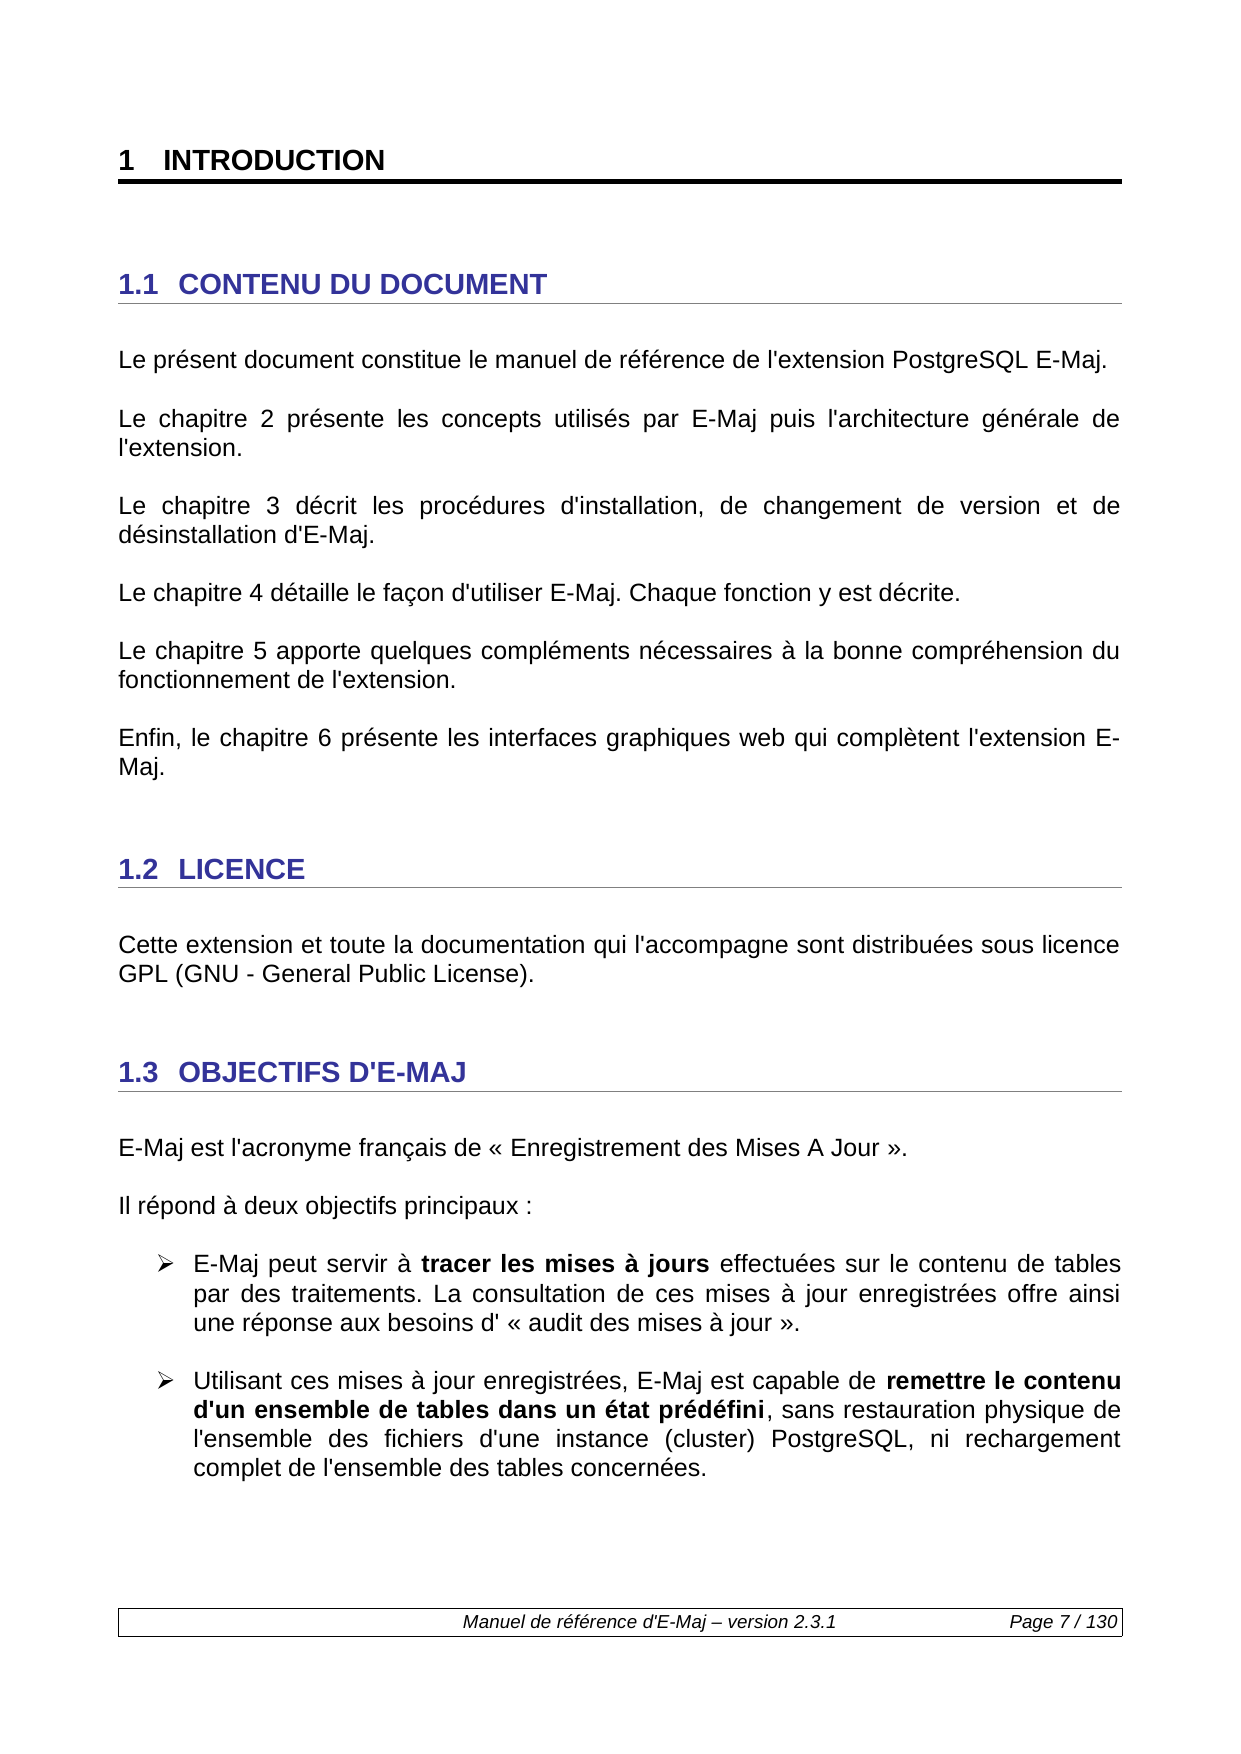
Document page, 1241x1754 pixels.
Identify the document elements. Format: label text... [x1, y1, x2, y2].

text Enfin, le chapitre 6 présente les interfaces graphiques web qui complètent l'extension E-Maj. [118, 723, 1122, 781]
text Il répond à deux objectifs principaux : [118, 1191, 1122, 1220]
list E-Maj peut servir à tracer les mises à jours effectuées sur le contenu de tables par des traitements. La consultation de ces mises à jour enregistrées offre ainsi une réponse aux besoins d' « audit des mises à jour ». [156, 1249, 1122, 1337]
subtitle Introduction [118, 143, 1122, 179]
text Le chapitre 3 décrit les procédures d'installation, de changement de version et de désinstallation d'E-Maj. [118, 491, 1122, 549]
list Utilisant ces mises à jour enregistrées, E-Maj est capable de remettre le contenu d'un ensemble de tables dans un état prédéfini, sans restauration physique de l'ensemble des fichiers d'une instance (cluster) PostgreSQL, ni rechargement complet de l'ensemble des tables concernées. [156, 1366, 1122, 1482]
subtitle Licence [118, 852, 1122, 887]
text E-Maj est l'acronyme français de « Enregistrement des Mises A Jour ». [118, 1133, 1122, 1162]
text Le chapitre 5 apporte quelques compléments nécessaires à la bonne compréhension du fonctionnement de l'extension. [118, 636, 1122, 694]
text Cette extension et toute la documentation qui l'accompagne sont distribuées sous licence GPL (GNU - General Public License). [118, 930, 1122, 988]
text Le chapitre 2 présente les concepts utilisés par E-Maj puis l'architecture générale de l'extension. [118, 403, 1122, 462]
text Le chapitre 4 détaille le façon d'utiliser E-Maj. Chaque fonction y est décrite. [118, 578, 1122, 607]
text Le présent document constitue le manuel de référence de l'extension PostgreSQL E-Maj. [118, 345, 1122, 374]
subtitle Objectifs d'E-Maj [118, 1055, 1122, 1091]
subtitle Contenu du document [118, 267, 1122, 303]
